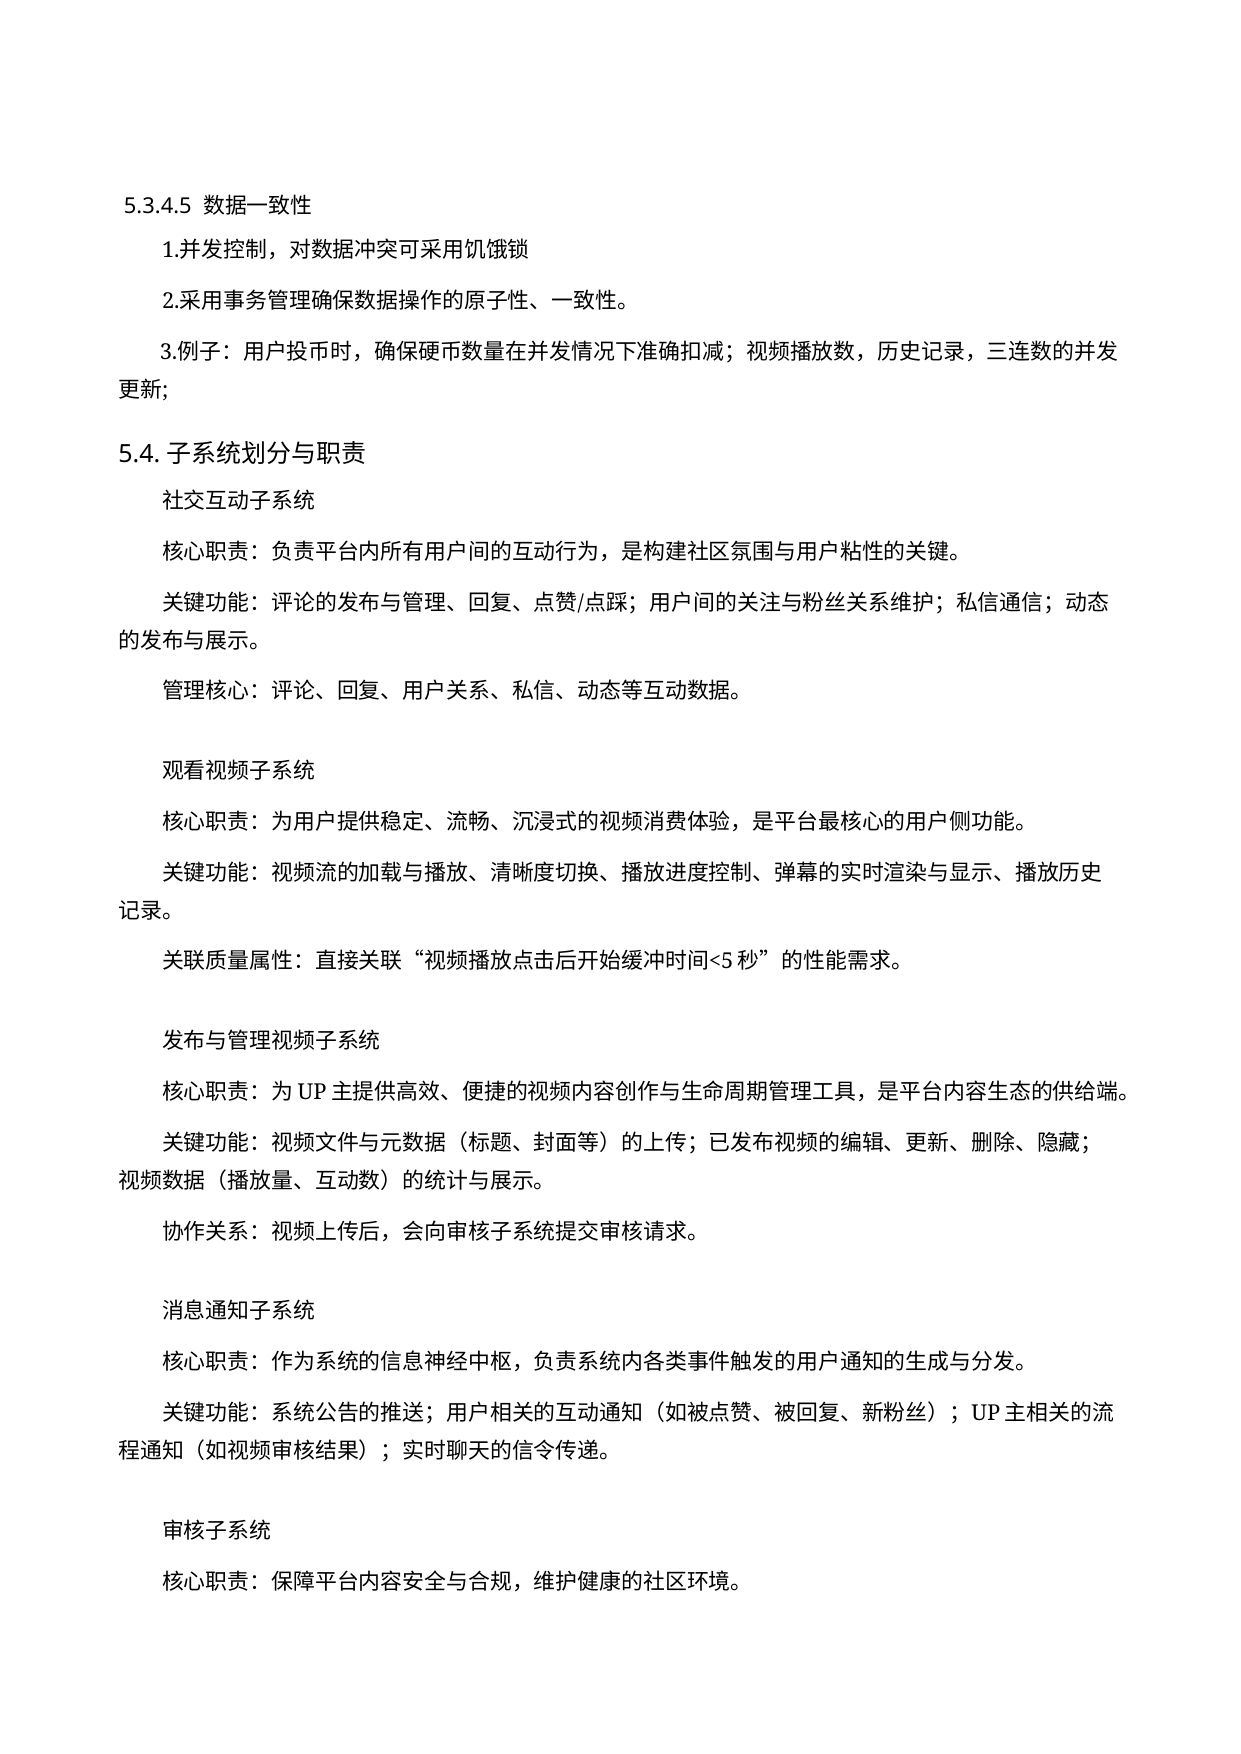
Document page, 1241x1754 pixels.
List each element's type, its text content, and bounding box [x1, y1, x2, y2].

text 核心职责：负责平台内所有用户间的互动行为，是构建社区氛围与用户粘性的关键。 [118, 534, 1122, 566]
text 发布与管理视频子系统 [118, 1023, 1122, 1055]
text 核心职责：为用户提供稳定、流畅、沉浸式的视频消费体验，是平台最核心的用户侧功能。 [118, 804, 1122, 836]
text 协作关系：视频上传后，会向审核子系统提交审核请求。 [118, 1214, 1122, 1246]
text 消息通知子系统 [118, 1293, 1122, 1325]
text 关键功能：视频流的加载与播放、清晰度切换、播放进度控制、弹幕的实时渲染与显示、播放历史记录。 [118, 855, 1122, 924]
text 核心职责：为UP主提供高效、便捷的视频内容创作与生命周期管理工具，是平台内容生态的供给端。 [118, 1074, 1122, 1106]
text 关键功能：评论的发布与管理、回复、点赞/点踩；用户间的关注与粉丝关系维护；私信通信；动态的发布与展示。 [118, 585, 1122, 654]
subtitle 子系统划分与职责 [118, 433, 1122, 469]
text 审核子系统 [118, 1513, 1122, 1544]
text 关键功能：系统公告的推送；用户相关的互动通知（如被点赞、被回复、新粉丝）；UP主相关的流程通知（如视频审核结果）；实时聊天的信令传递。 [118, 1395, 1122, 1465]
text 管理核心：评论、回复、用户关系、私信、动态等互动数据。 [118, 673, 1122, 705]
text 关联质量属性：直接关联“视频播放点击后开始缓冲时间<5秒”的性能需求。 [118, 943, 1122, 975]
text 关键功能：视频文件与元数据（标题、封面等）的上传；已发布视频的编辑、更新、删除、隐藏；视频数据（播放量、互动数）的统计与展示。 [118, 1125, 1122, 1195]
text 观看视频子系统 [118, 753, 1122, 785]
text 2.采用事务管理确保数据操作的原子性、一致性。 [118, 283, 1122, 315]
subtitle 数据一致性 [118, 188, 1122, 219]
text 核心职责：保障平台内容安全与合规，维护健康的社区环境。 [118, 1564, 1122, 1595]
text 核心职责：作为系统的信息神经中枢，负责系统内各类事件触发的用户通知的生成与分发。 [118, 1344, 1122, 1376]
text 3.例子：用户投币时，确保硬币数量在并发情况下准确扣减；视频播放数，历史记录，三连数的并发更新; [118, 334, 1122, 404]
text 1.并发控制，对数据冲突可采用饥饿锁 [118, 232, 1122, 264]
text 社交互动子系统 [118, 483, 1122, 515]
